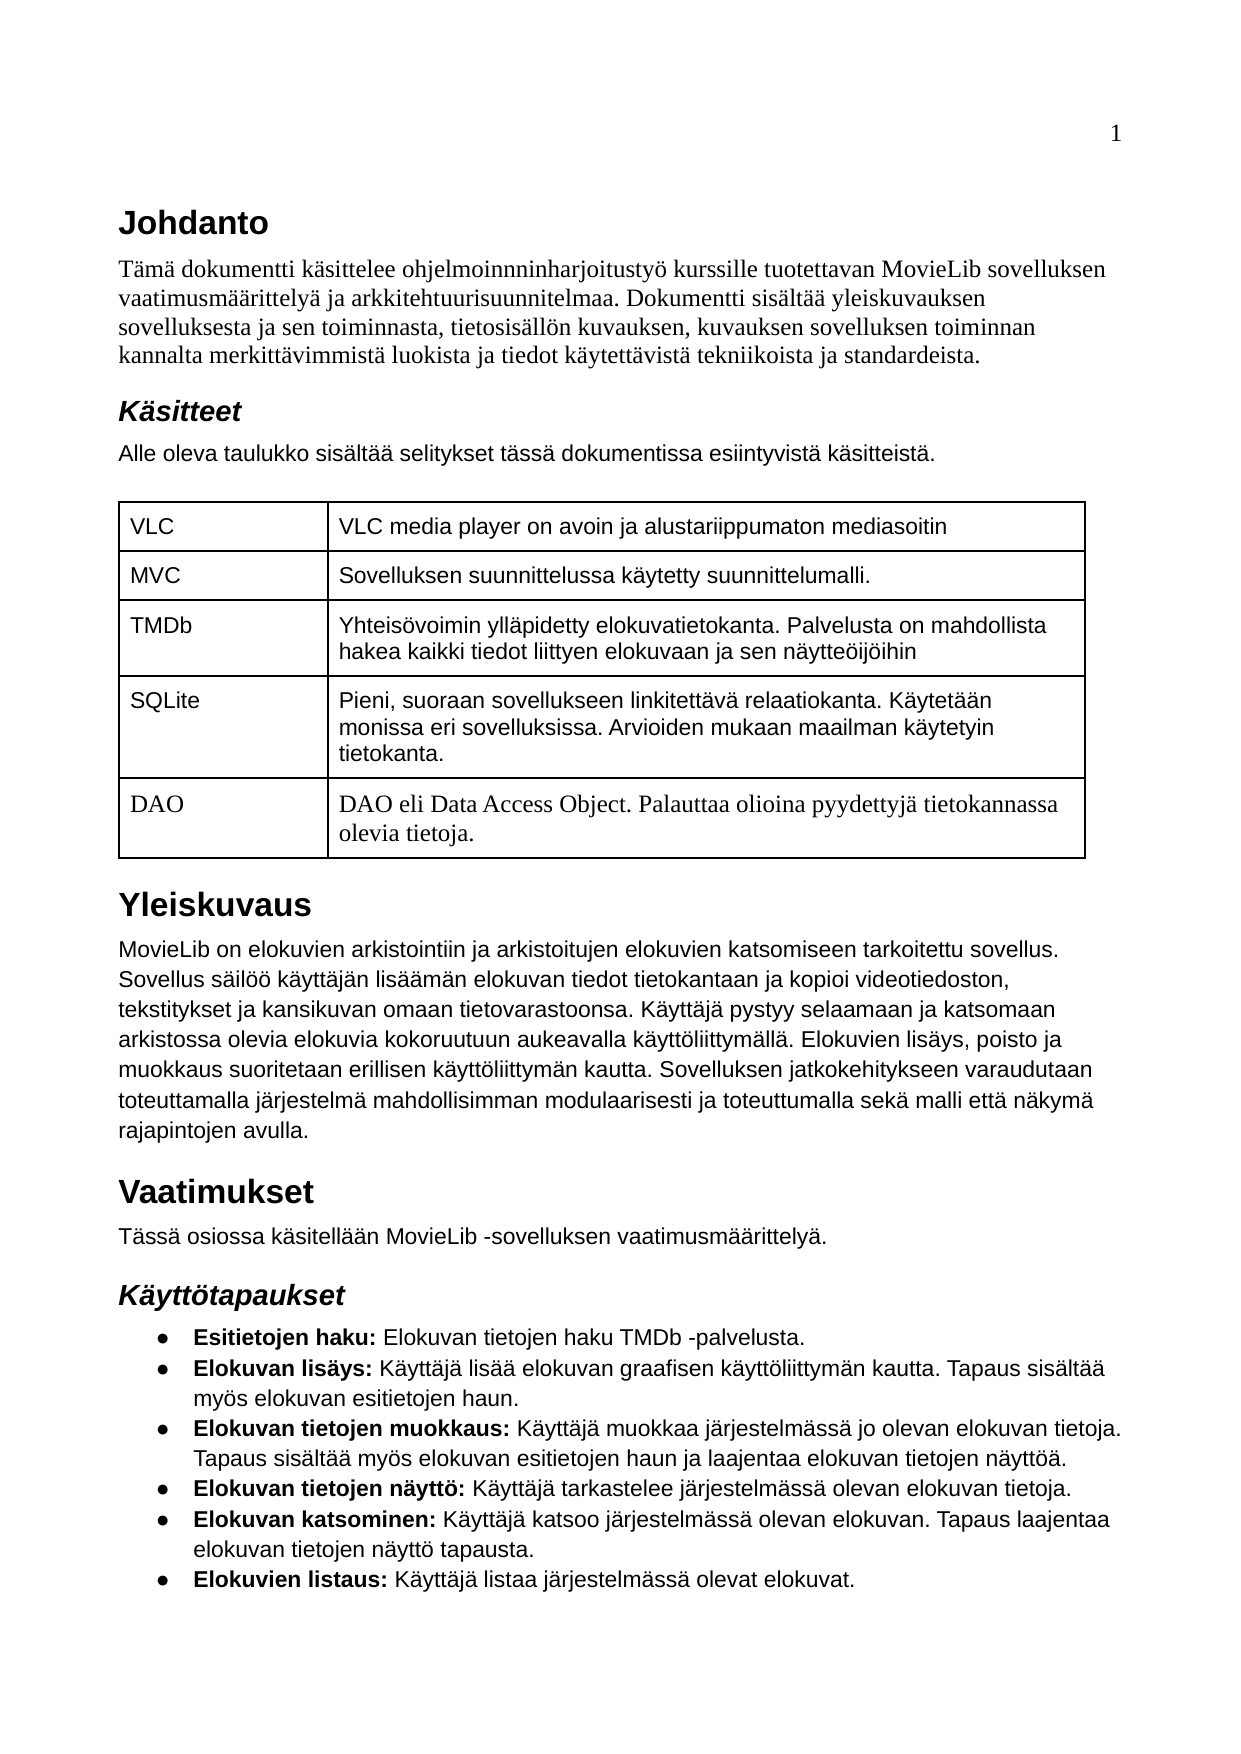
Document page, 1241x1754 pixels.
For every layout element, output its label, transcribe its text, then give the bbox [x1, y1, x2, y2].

table_cell Sovelluksen suunnittelussa käytetty suunnittelumalli. [329, 552, 1084, 599]
table_cell DAO [120, 779, 327, 857]
table_cell TMDb [120, 601, 327, 675]
subtitle Yleiskuvaus [118, 884, 1122, 923]
table_header VLC media player on avoin ja alustariippumaton mediasoitin [329, 503, 1084, 550]
list Elokuvan tietojen muokkaus: Käyttäjä muokkaa järjestelmässä jo olevan elokuvan tietoja. Tapaus sisältää myös elokuvan esitietojen haun ja laajentaa elokuvan tietojen näyttöä. [156, 1415, 1122, 1472]
table_cell Pieni, suoraan sovellukseen linkitettävä relaatiokanta. Käytetään monissa eri sovelluksissa. Arvioiden mukaan maailman käytetyin tietokanta. [329, 677, 1084, 777]
table_header VLC [120, 503, 327, 550]
text MovieLib on elokuvien arkistointiin ja arkistoitujen elokuvien katsomiseen tarkoitettu sovellus. Sovellus säilöö käyttäjän lisäämän elokuvan tiedot tietokantaan ja kopioi videotiedoston, tekstitykset ja kansikuvan omaan tietovarastoonsa. Käyttäjä pystyy selaamaan ja katsomaan arkistossa olevia elokuvia kokoruutuun aukeavalla käyttöliittymällä. Elokuvien lisäys, poisto ja muokkaus suoritetaan erillisen käyttöliittymän kautta. Sovelluksen jatkokehitykseen varaudutaan toteuttamalla järjestelmä mahdollisimman modulaarisesti ja toteuttumalla sekä malli että näkymä rajapintojen avulla. [118, 936, 1122, 1143]
list Elokuvien listaus: Käyttäjä listaa järjestelmässä olevat elokuvat. [156, 1566, 1122, 1592]
list Elokuvan tietojen näyttö: Käyttäjä tarkastelee järjestelmässä olevan elokuvan tietoja. [156, 1475, 1122, 1502]
table_cell Yhteisövoimin ylläpidetty elokuvatietokanta. Palvelusta on mahdollista hakea kaikki tiedot liittyen elokuvaan ja sen näytteöijöihin [329, 601, 1084, 675]
list Elokuvan lisäys: Käyttäjä lisää elokuvan graafisen käyttöliittymän kautta. Tapaus sisältää myös elokuvan esitietojen haun. [156, 1354, 1122, 1411]
subtitle Johdanto [118, 203, 1122, 242]
table_cell DAO eli Data Access Object. Palauttaa olioina pyydettyjä tietokannassa olevia tietoja. [329, 779, 1084, 857]
text Tässä osiossa käsitellään MovieLib -sovelluksen vaatimusmäärittelyä. [118, 1223, 1122, 1249]
list Elokuvan katsominen: Käyttäjä katsoo järjestelmässä olevan elokuvan. Tapaus laajentaa elokuvan tietojen näyttö tapausta. [156, 1506, 1122, 1562]
subtitle Vaatimukset [118, 1172, 1122, 1211]
table_cell MVC [120, 552, 327, 599]
list Esitietojen haku: Elokuvan tietojen haku TMDb -palvelusta. [156, 1324, 1122, 1351]
text Alle oleva taulukko sisältää selitykset tässä dokumentissa esiintyvistä käsitteistä. [118, 440, 1122, 467]
table_cell SQLite [120, 677, 327, 777]
text Tämä dokumentti käsittelee ohjelmoinnninharjoitustyö kurssille tuotettavan MovieLib sovelluksen vaatimusmäärittelyä ja arkkitehtuurisuunnitelmaa. Dokumentti sisältää yleiskuvauksen sovelluksesta ja sen toiminnasta, tietosisällön kuvauksen, kuvauksen sovelluksen toiminnan kannalta merkittävimmistä luokista ja tiedot käytettävistä tekniikoista ja standardeista. [118, 254, 1122, 369]
subtitle Käyttötapaukset [118, 1278, 1122, 1312]
subtitle Käsitteet [118, 394, 1122, 428]
